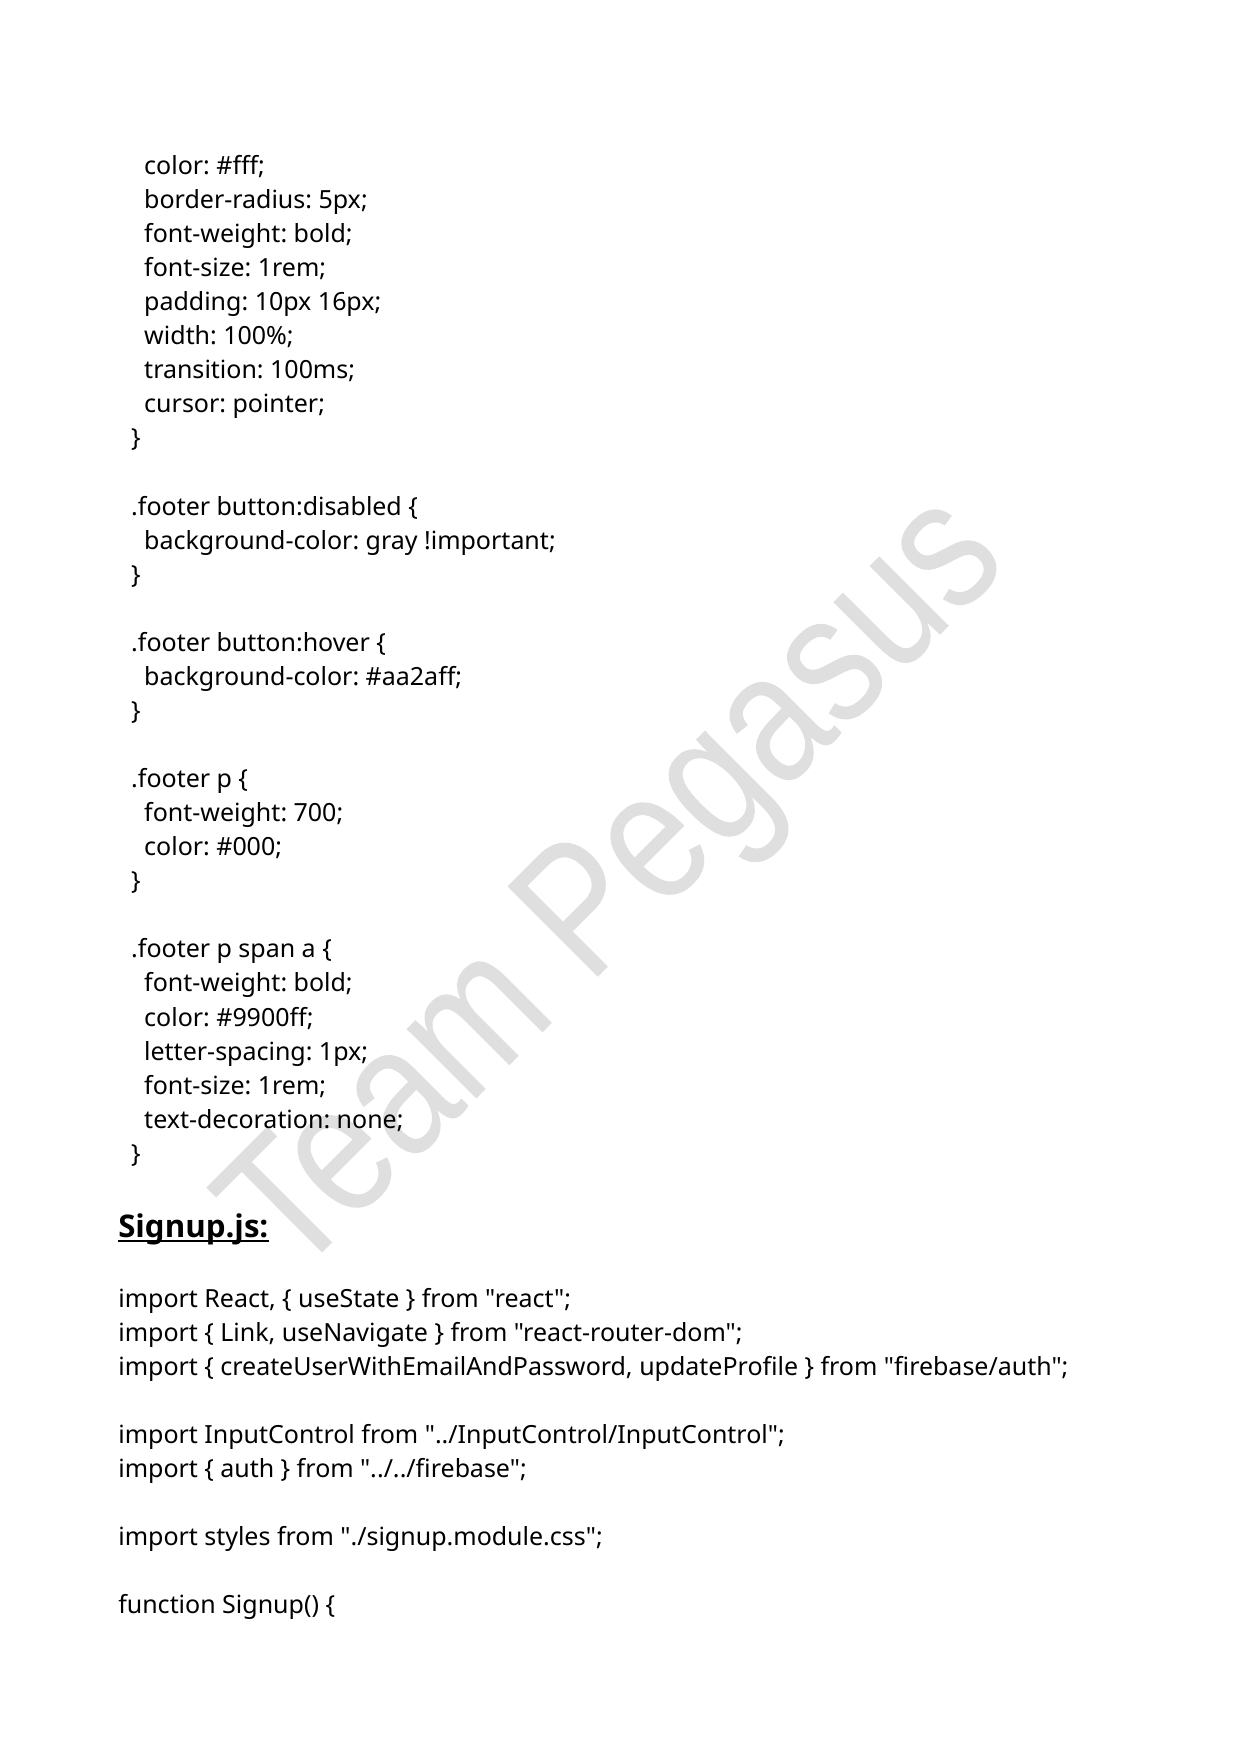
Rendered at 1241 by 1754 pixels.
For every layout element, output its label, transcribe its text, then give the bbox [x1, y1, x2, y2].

text letter-spacing: 1px; [118, 1033, 443, 1067]
text import { Link, useNavigate } from "react-router-dom"; [118, 1314, 1122, 1348]
text .footer p span a { [118, 931, 585, 965]
text background-color: #aa2aff; [118, 658, 869, 693]
text [748, 799, 774, 829]
text [988, 556, 1122, 590]
text [530, 999, 1122, 1033]
text import InputControl from "../InputControl/InputControl"; [118, 1416, 1122, 1451]
text [694, 795, 746, 822]
text color: #fff; [118, 148, 1122, 182]
text } [118, 863, 529, 897]
text font-size: 1rem; [118, 1067, 365, 1101]
text [253, 1135, 303, 1169]
text [915, 522, 1122, 556]
text .footer button:disabled { [118, 488, 1122, 522]
text [683, 761, 743, 795]
text background-color: gray !important; [118, 522, 910, 556]
text cursor: pointer; [118, 386, 1122, 420]
text import { auth } from "../../firebase"; [118, 1451, 1122, 1484]
text color: #9900ff; [118, 999, 433, 1033]
text border-radius: 5px; [118, 182, 1122, 216]
text } [118, 420, 1122, 454]
text [370, 1069, 407, 1101]
text font-weight: 700; [118, 795, 707, 829]
text text-decoration: none; [439, 1101, 1122, 1135]
text [435, 1033, 1122, 1067]
text import React, { useState } from "react"; [118, 1280, 1122, 1314]
text [781, 718, 798, 727]
text .footer button:hover { [118, 624, 813, 658]
text [624, 829, 662, 856]
text } [118, 693, 739, 727]
text [433, 1010, 476, 1033]
text [414, 1067, 1122, 1101]
text } [118, 1135, 257, 1169]
text [311, 1135, 351, 1169]
text text-decoration: none; [397, 1101, 431, 1135]
text [868, 658, 1122, 693]
text font-weight: bold; [118, 965, 467, 999]
text import { createUserWithEmailAndPassword, updateProfile } from "firebase/auth"; [118, 1348, 1122, 1382]
text [468, 999, 542, 1033]
text [493, 965, 1122, 999]
text [876, 624, 922, 648]
text text-decoration: none; [118, 1101, 389, 1135]
text [880, 556, 983, 590]
text [343, 1135, 1122, 1169]
text [771, 795, 1122, 829]
text Signup.js: [118, 1203, 314, 1246]
text color: #000; [118, 829, 620, 863]
text } [118, 556, 892, 590]
text font-weight: bold; [118, 216, 1122, 250]
text width: 100%; [118, 318, 1122, 352]
text [921, 624, 1122, 658]
text font-size: 1rem; [118, 250, 1122, 284]
text transition: 100ms; [118, 352, 1122, 386]
text [800, 624, 889, 658]
text [294, 1203, 1122, 1246]
text [600, 863, 1122, 897]
text padding: 10px 16px; [118, 284, 1122, 318]
text [574, 931, 1122, 965]
text [466, 977, 508, 999]
text [529, 863, 591, 897]
text [649, 829, 774, 863]
text [737, 761, 1122, 795]
text [757, 829, 1122, 863]
text [743, 696, 780, 727]
text .footer p { [118, 761, 675, 795]
text [787, 693, 1122, 727]
text import styles from "./signup.module.css"; [118, 1519, 1122, 1553]
text function Signup() { [118, 1587, 1122, 1621]
